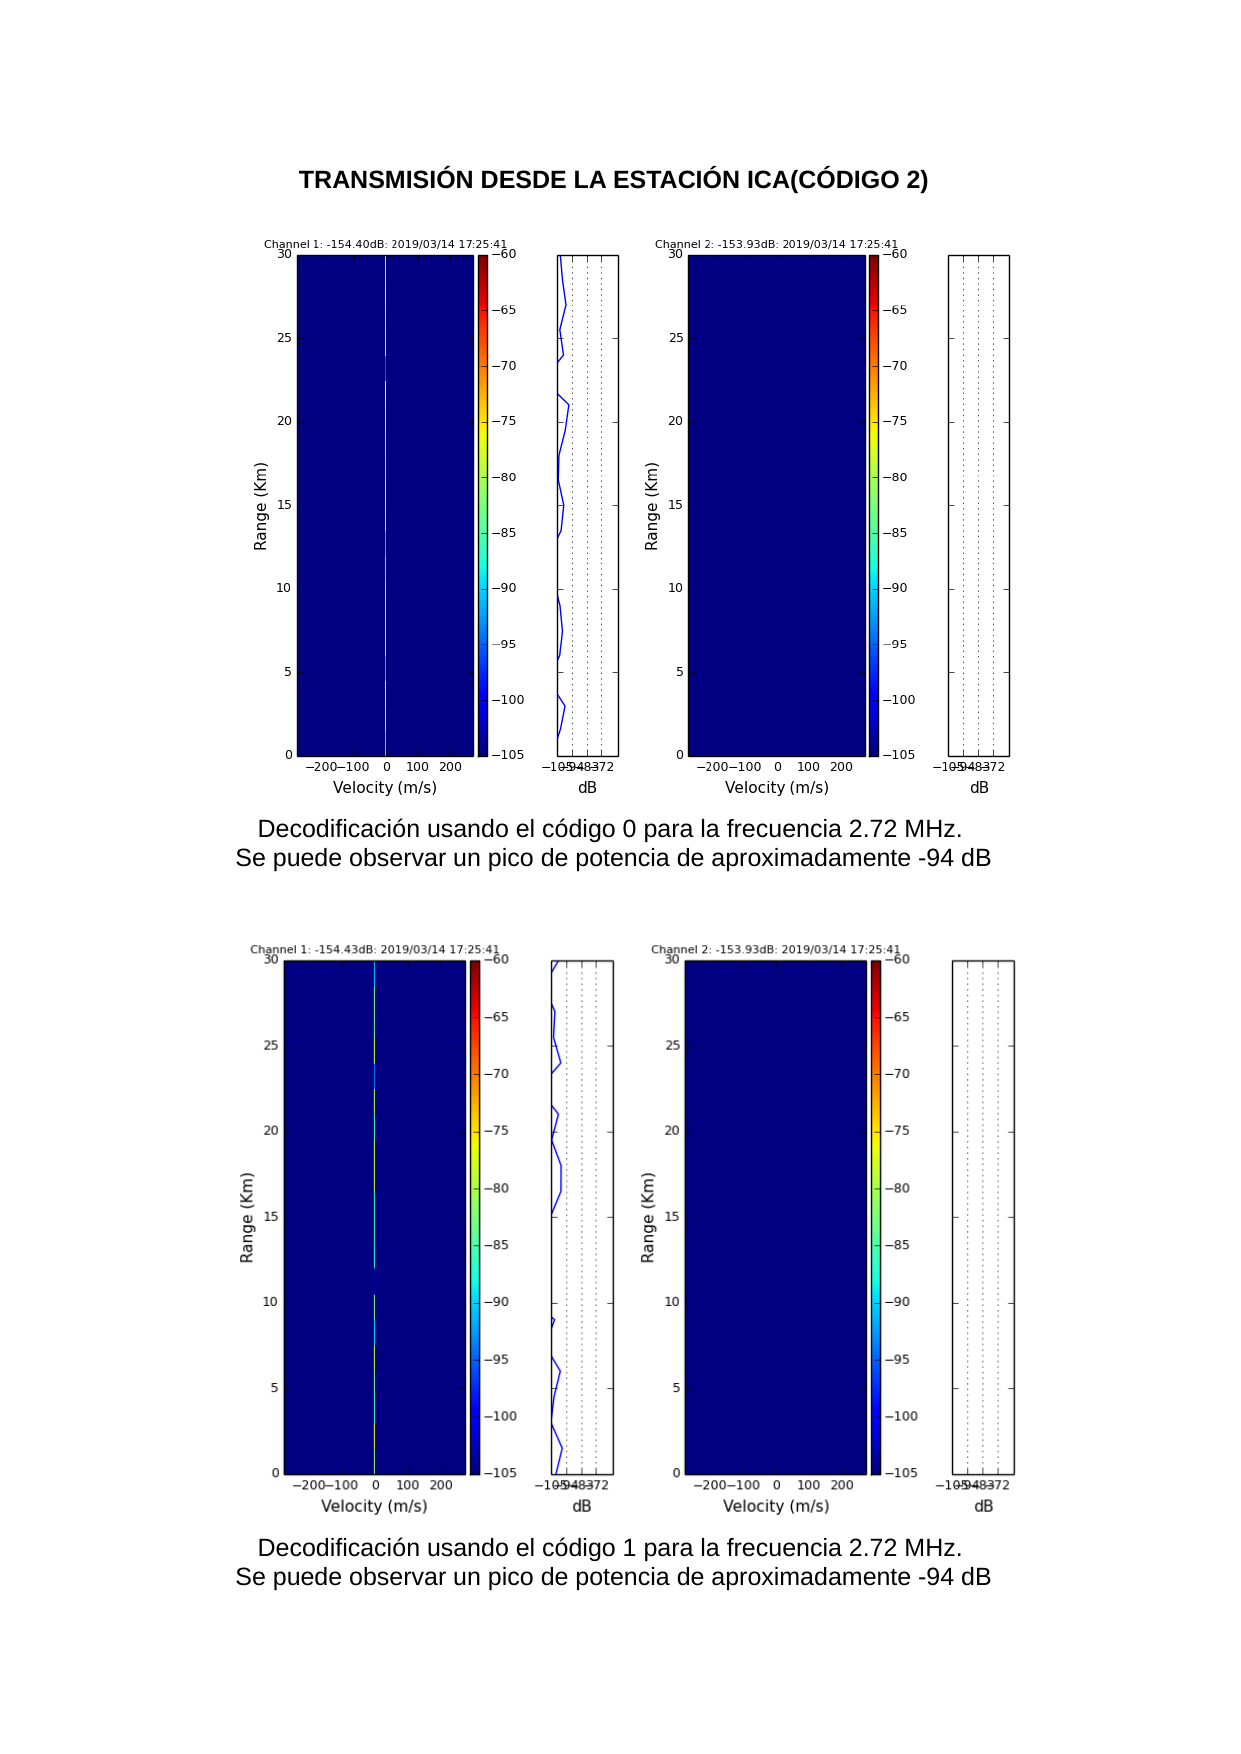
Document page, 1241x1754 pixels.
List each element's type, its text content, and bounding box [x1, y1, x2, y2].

picture [236, 222, 1026, 814]
text Decodificación usando el código 0 para la frecuencia 2.72 MHz. [162, 222, 1065, 843]
text Decodificación usando el código 1 para la frecuencia 2.72 MHz. [162, 1158, 1065, 1562]
text Se puede observar un pico de potencia de aproximadamente -94 dB [162, 1562, 1065, 1591]
picture [222, 926, 1032, 1534]
text TRANSMISIÓN DESDE LA ESTACIÓN ICA(CÓDIGO 2) [162, 164, 1065, 193]
text Se puede observar un pico de potencia de aproximadamente -94 dB [162, 843, 1065, 871]
